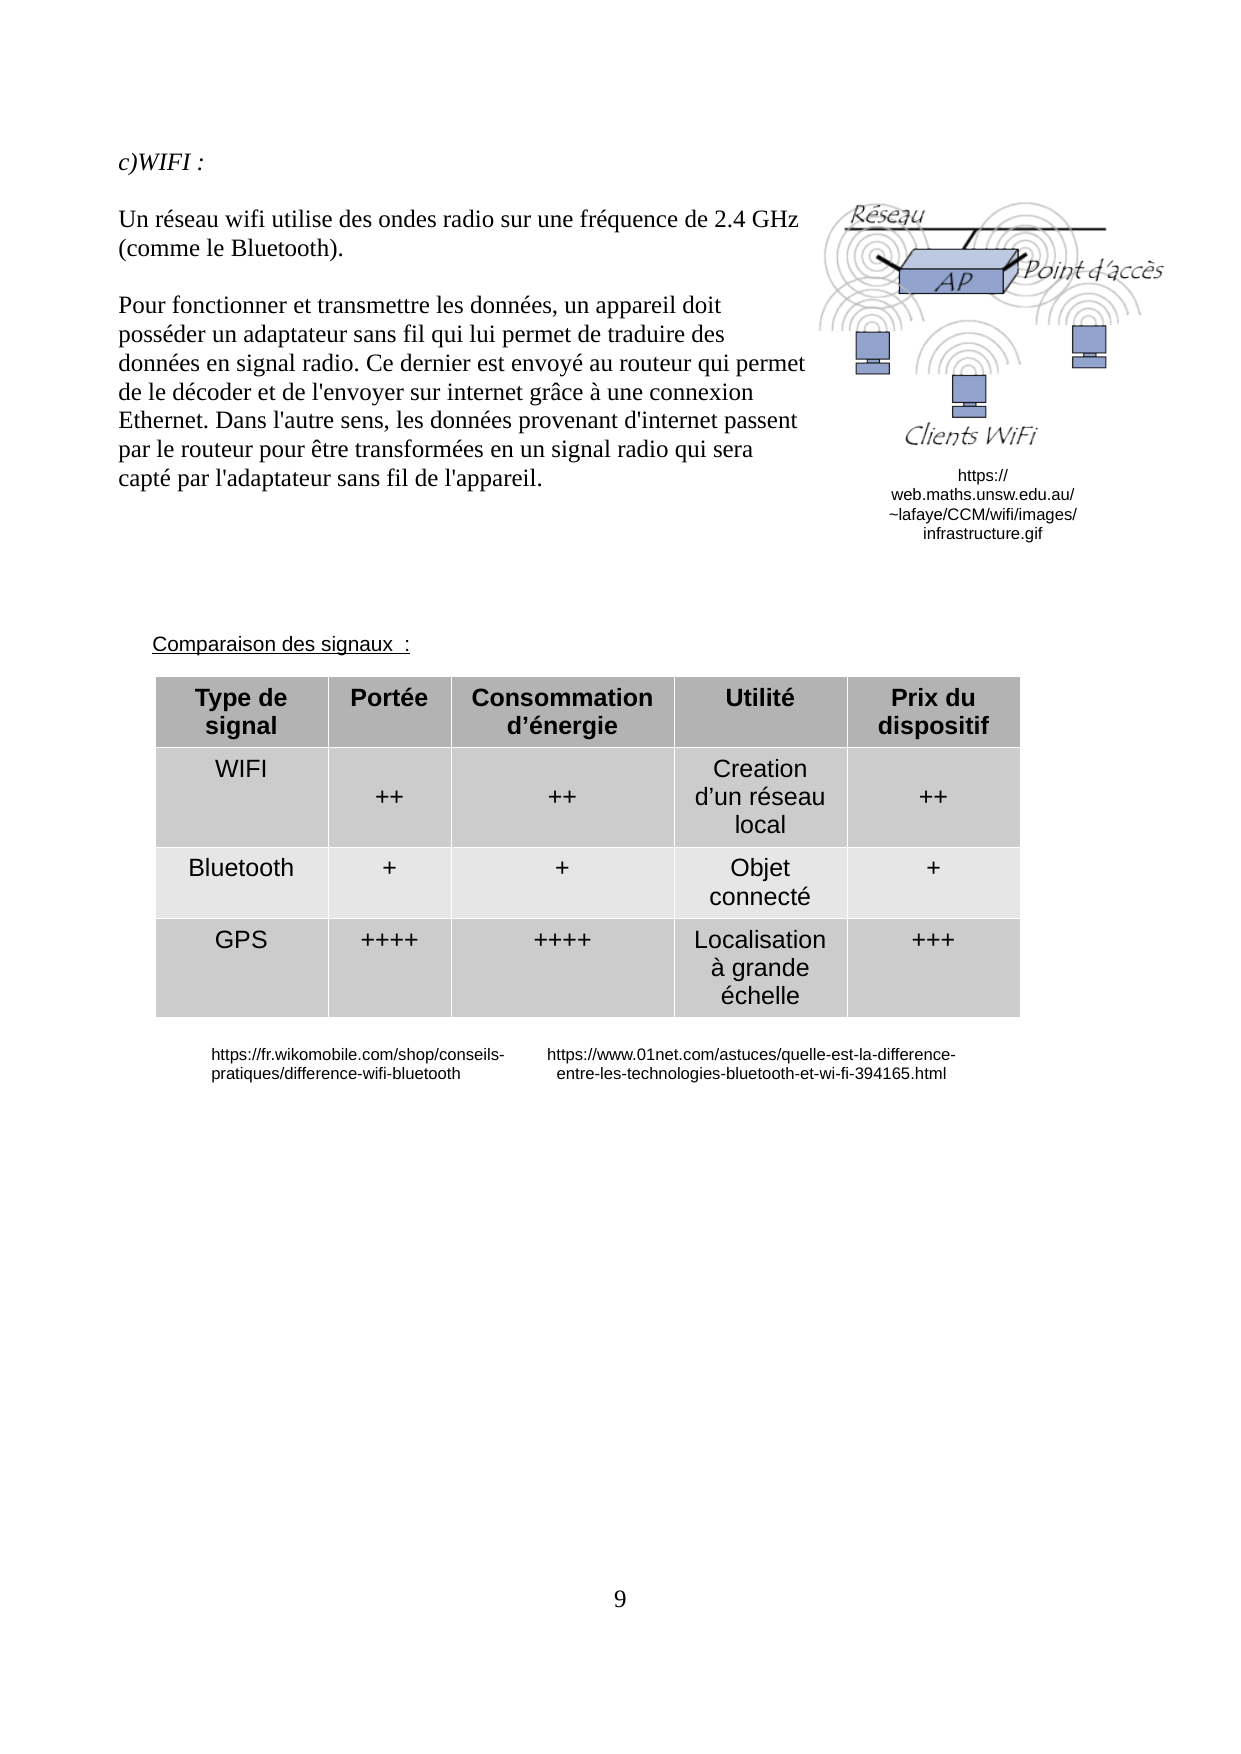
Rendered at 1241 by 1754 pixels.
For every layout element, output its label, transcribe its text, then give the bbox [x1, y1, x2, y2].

text 9 [118, 1584, 1122, 1613]
text Pour fonctionner et transmettre les données, un appareil doit posséder un adaptateur sans fil qui lui permet de traduire des données en signal radio. Ce dernier est envoyé au routeur qui permet de le décoder et de l'envoyer sur internet grâce à une connexion Ethernet. Dans l'autre sens, les données provenant d'internet passent par le routeur pour être transformées en un signal radio qui sera capté par l'adaptateur sans fil de l'appareil. [118, 291, 1122, 492]
picture [811, 183, 1176, 459]
text c)WIFI : [118, 147, 1122, 176]
text Un réseau wifi utilise des ondes radio sur une fréquence de 2.4 GHz (comme le Bluetooth). [118, 204, 811, 262]
